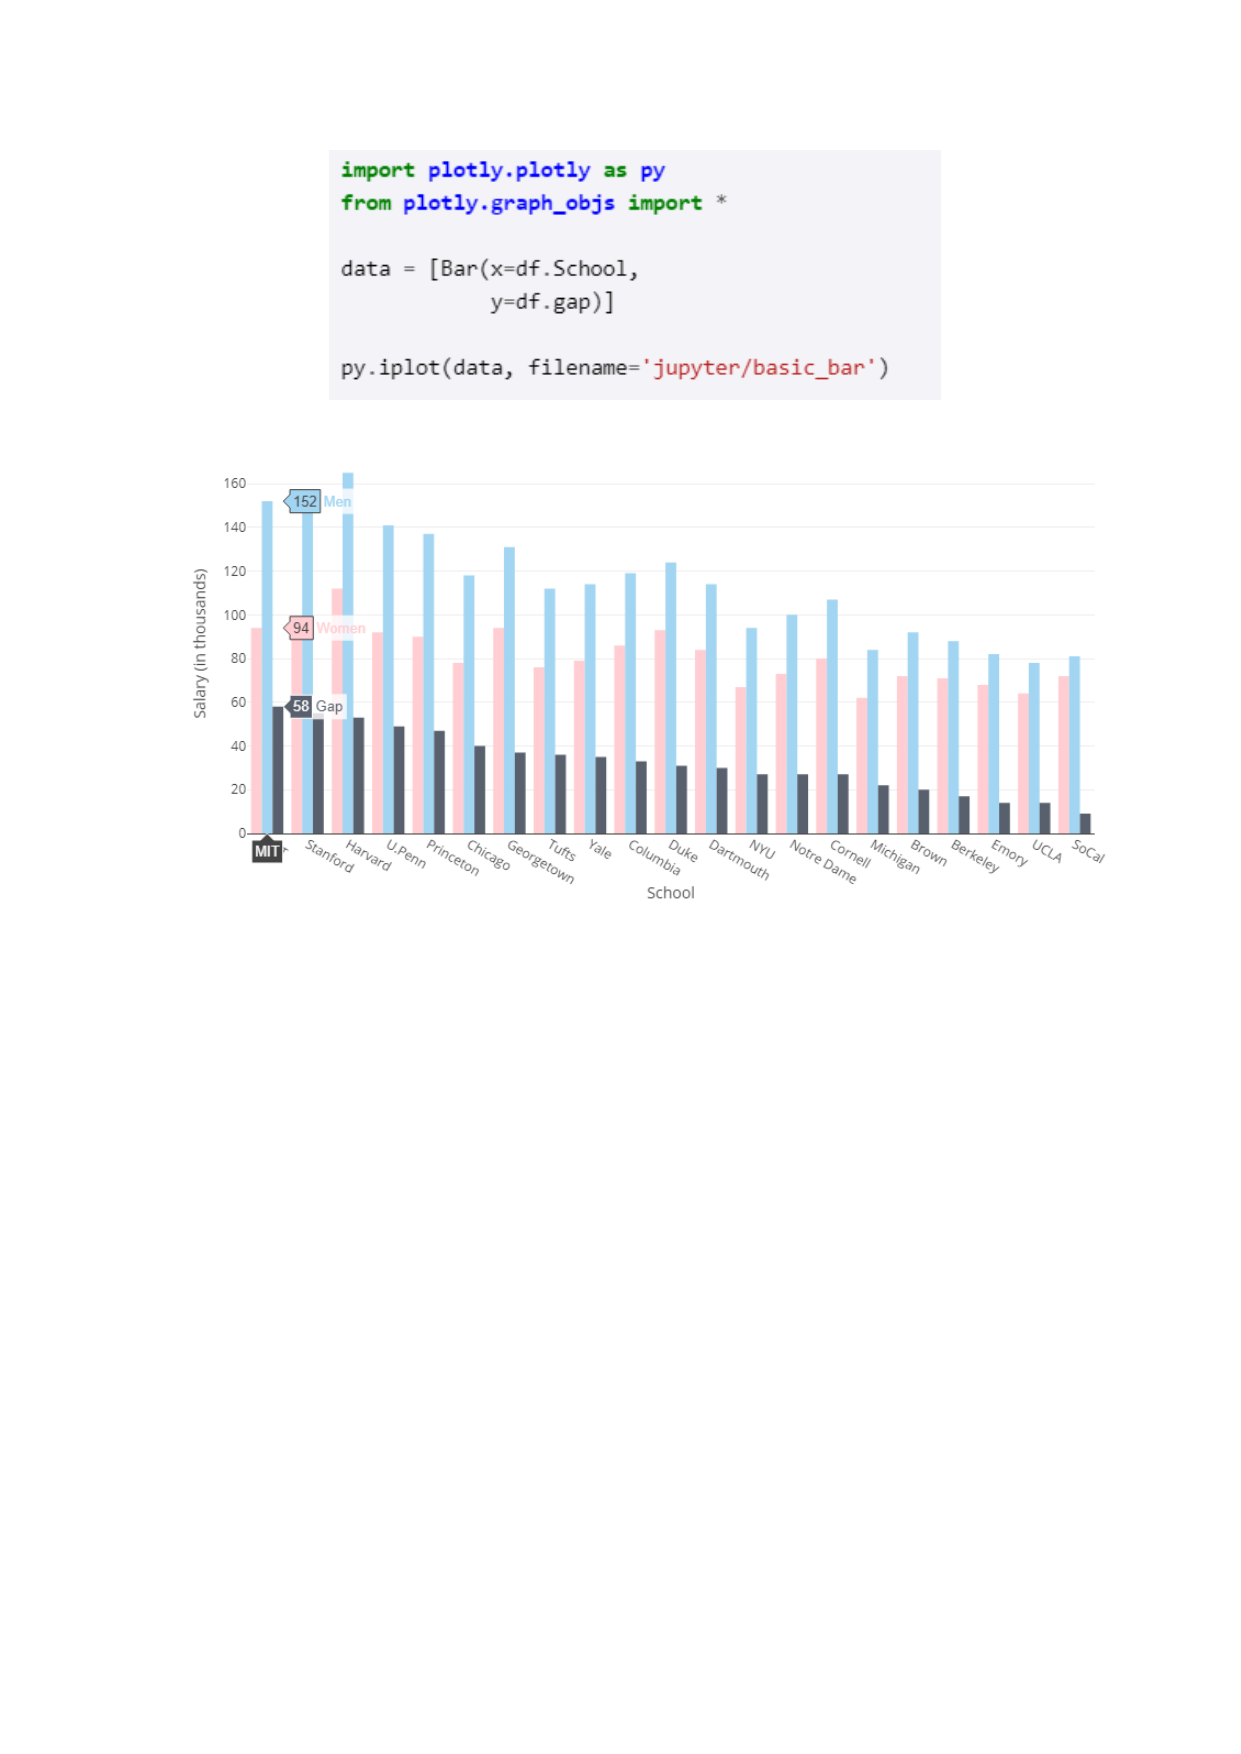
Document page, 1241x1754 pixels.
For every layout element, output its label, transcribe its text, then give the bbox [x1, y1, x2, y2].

text Figure 8: Ploty’s API import and simple usage [179, 150, 1090, 429]
text Figure 9: Sample output of chart with Ploty’s API [179, 905, 1090, 934]
